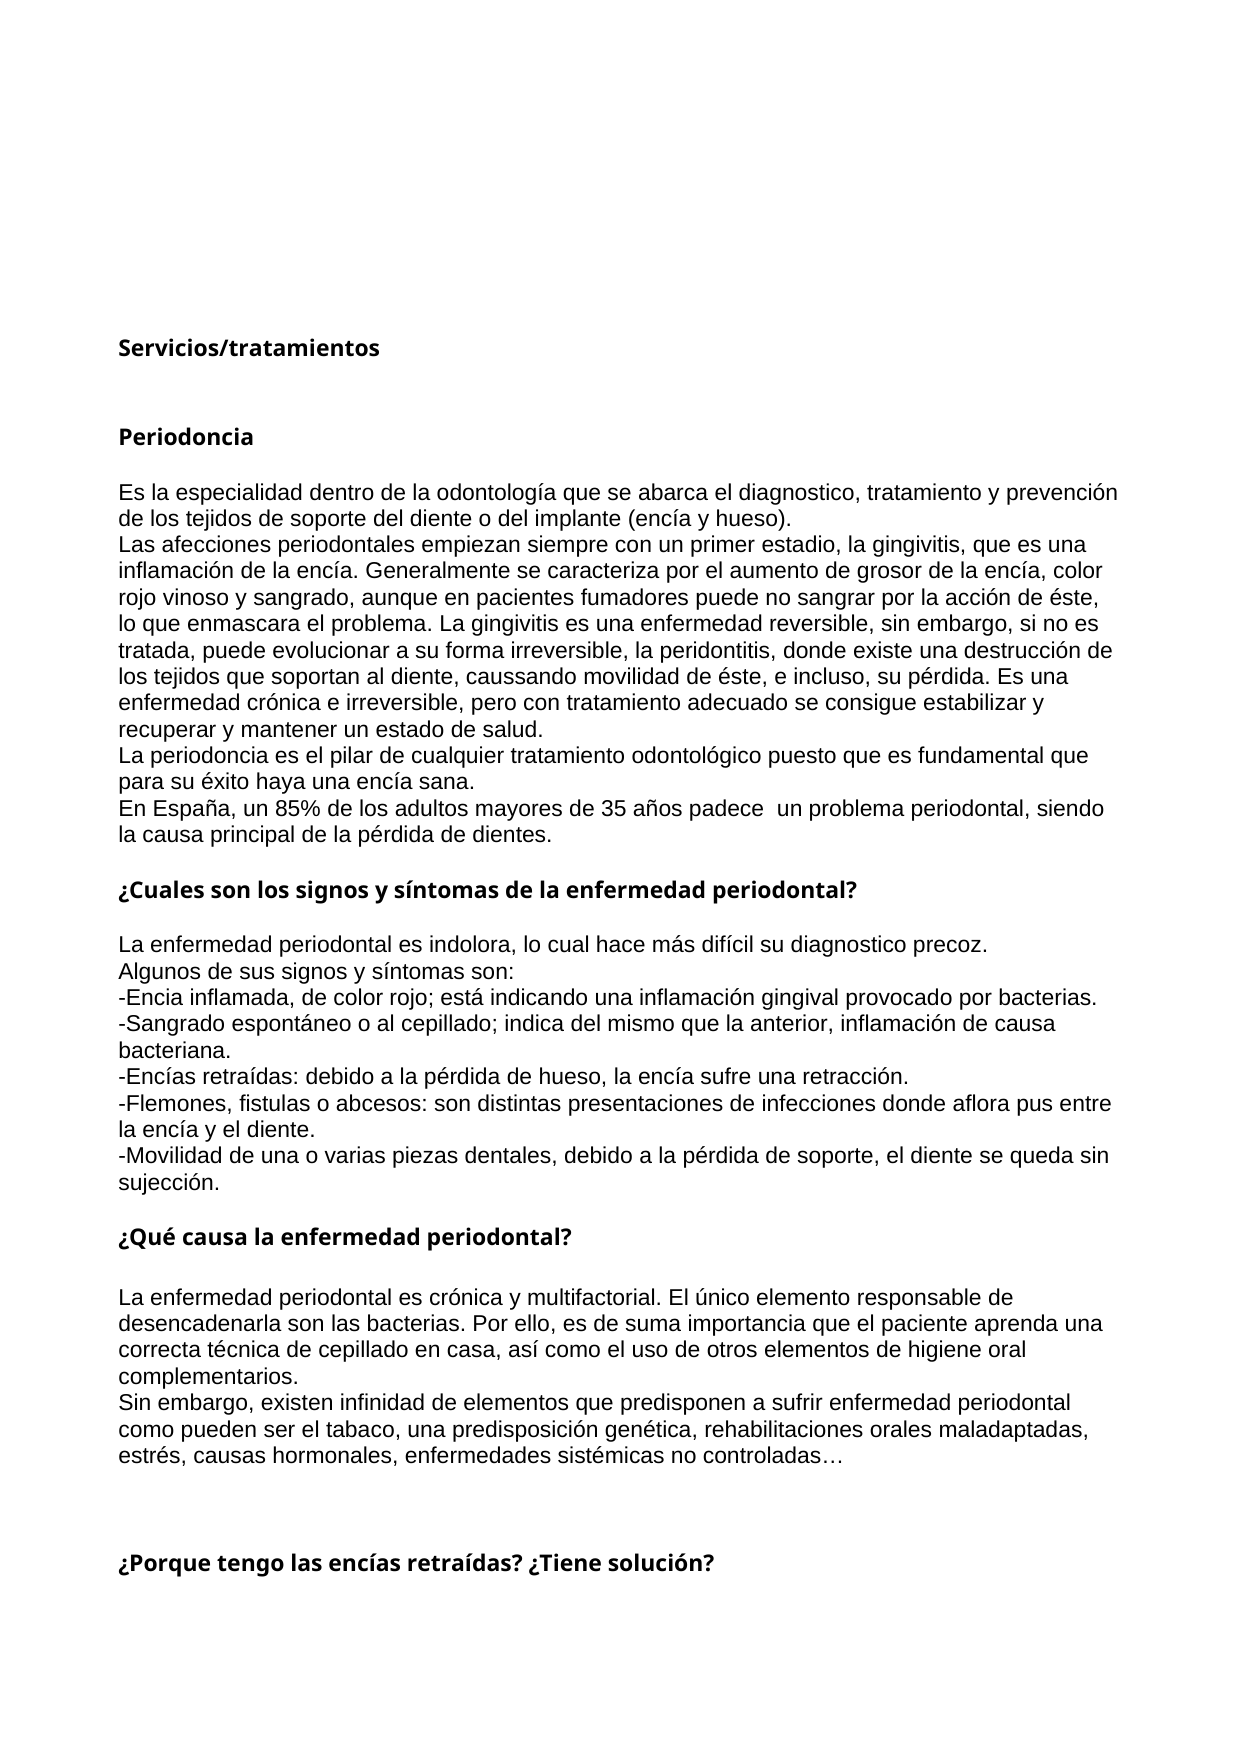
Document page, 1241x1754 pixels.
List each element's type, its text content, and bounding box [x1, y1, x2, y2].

text Es la especialidad dentro de la odontología que se abarca el diagnostico, tratamiento y prevención de los tejidos de soporte del diente o del implante (encía y hueso). [118, 478, 1122, 531]
text ¿Cuales son los signos y síntomas de la enfermedad periodontal? [118, 874, 1122, 905]
text ¿Qué causa la enfermedad periodontal? [118, 1221, 1122, 1252]
text En España, un 85% de los adultos mayores de 35 años padece un problema periodontal, siendo la causa principal de la pérdida de dientes. [118, 795, 1122, 847]
text Las afecciones periodontales empiezan siempre con un primer estadio, la gingivitis, que es una inflamación de la encía. Generalmente se caracteriza por el aumento de grosor de la encía, color rojo vinoso y sangrado, aunque en pacientes fumadores puede no sangrar por la acción de éste, lo que enmascara el problema. La gingivitis es una enfermedad reversible, sin embargo, si no es tratada, puede evolucionar a su forma irreversible, la peridontitis, donde existe una destrucción de los tejidos que soportan al diente, caussando movilidad de éste, e incluso, su pérdida. Es una enfermedad crónica e irreversible, pero con tratamiento adecuado se consigue estabilizar y recuperar y mantener un estado de salud. [118, 531, 1122, 742]
text -Sangrado espontáneo o al cepillado; indica del mismo que la anterior, inflamación de causa bacteriana. [118, 1010, 1122, 1063]
text La periodoncia es el pilar de cualquier tratamiento odontológico puesto que es fundamental que para su éxito haya una encía sana. [118, 742, 1122, 795]
text Sin embargo, existen infinidad de elementos que predisponen a sufrir enfermedad periodontal como pueden ser el tabaco, una predisposición genética, rehabilitaciones orales maladaptadas, estrés, causas hormonales, enfermedades sistémicas no controladas… [118, 1389, 1122, 1468]
text -Encías retraídas: debido a la pérdida de hueso, la encía sufre una retracción. [118, 1063, 1122, 1089]
text Periodoncia [118, 421, 1122, 452]
text -Encia inflamada, de color rojo; está indicando una inflamación gingival provocado por bacterias. [118, 984, 1122, 1010]
text Algunos de sus signos y síntomas son: [118, 958, 1122, 984]
text ¿Porque tengo las encías retraídas? ¿Tiene solución? [118, 1547, 1122, 1578]
text La enfermedad periodontal es crónica y multifactorial. El único elemento responsable de desencadenarla son las bacterias. Por ello, es de suma importancia que el paciente aprenda una correcta técnica de cepillado en casa, así como el uso de otros elementos de higiene oral complementarios. [118, 1284, 1122, 1389]
text Servicios/tratamientos [118, 332, 1122, 363]
text -Movilidad de una o varias piezas dentales, debido a la pérdida de soporte, el diente se queda sin sujección. [118, 1142, 1122, 1195]
text La enfermedad periodontal es indolora, lo cual hace más difícil su diagnostico precoz. [118, 931, 1122, 958]
text -Flemones, fistulas o abcesos: son distintas presentaciones de infecciones donde aflora pus entre la encía y el diente. [118, 1089, 1122, 1142]
